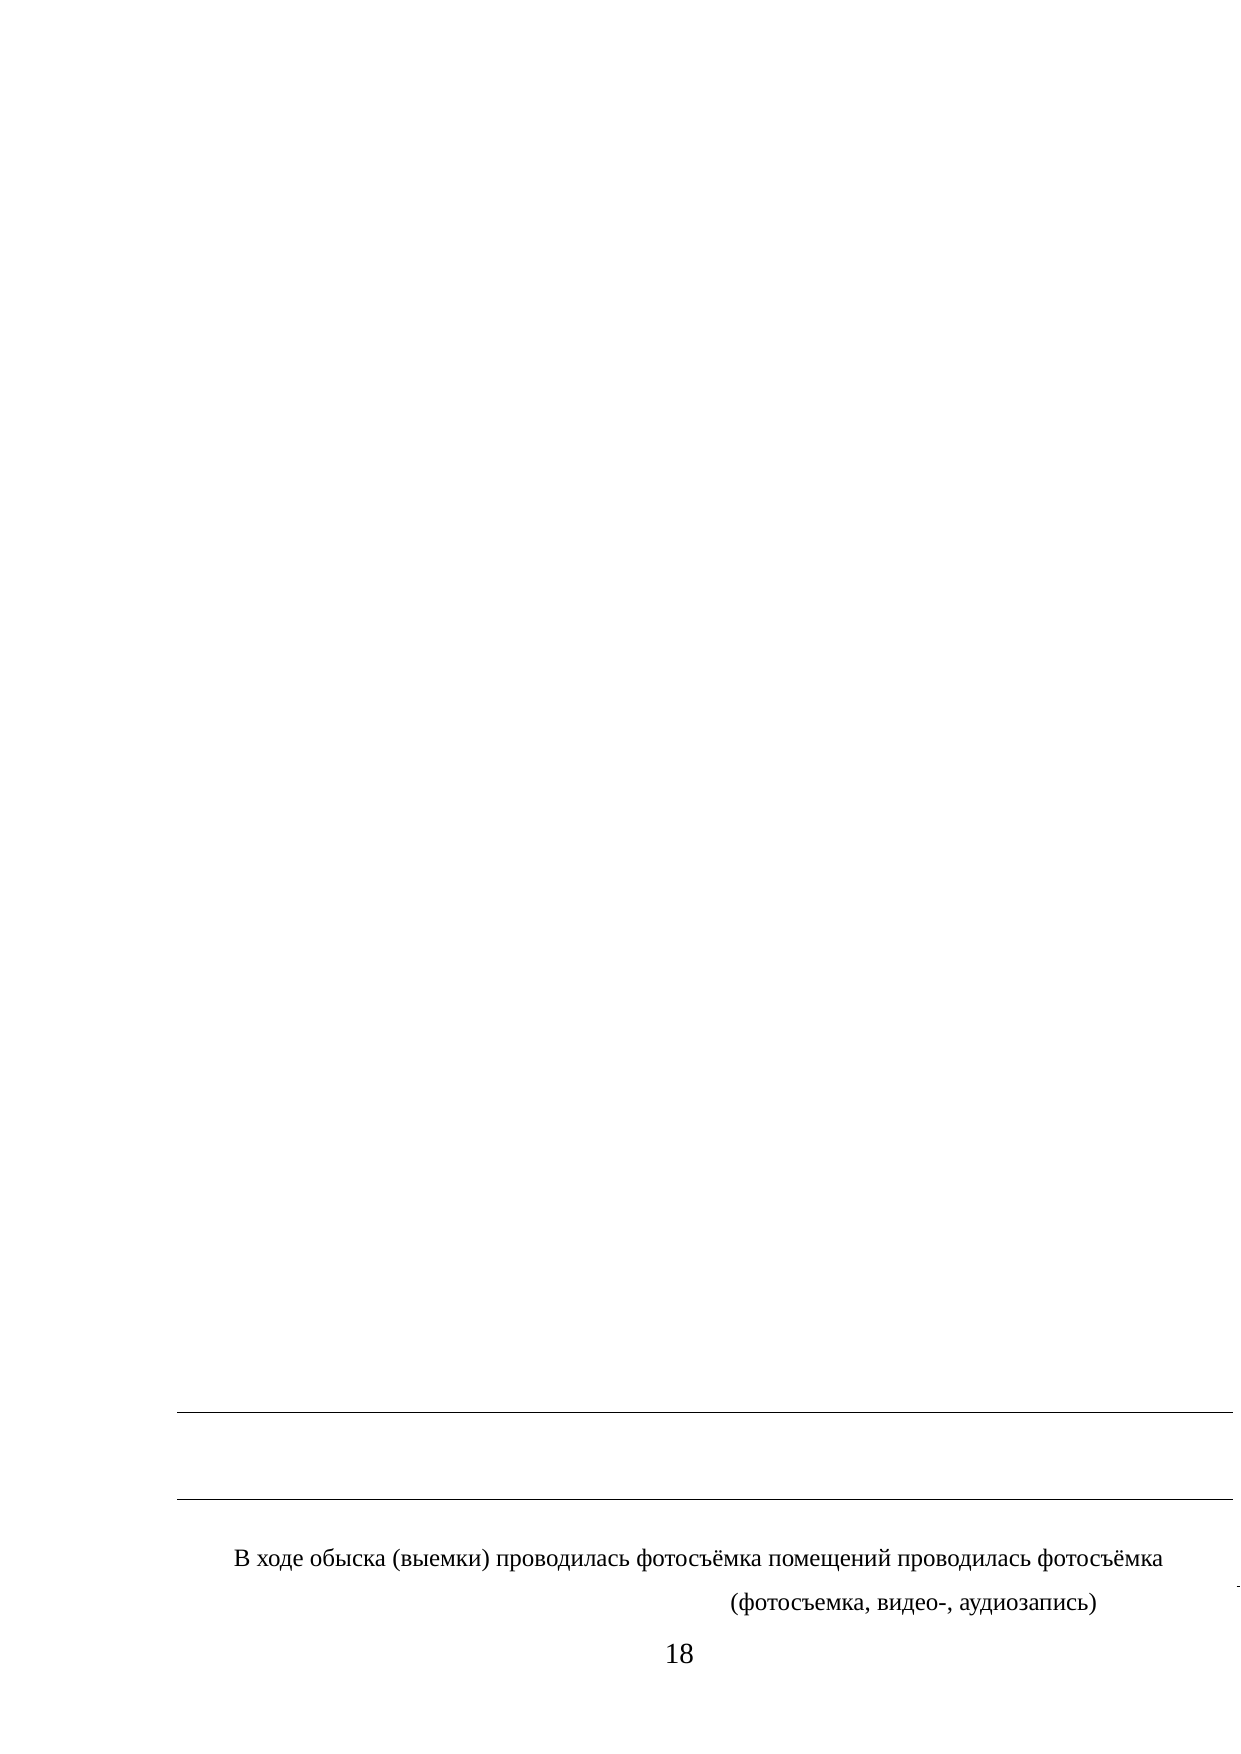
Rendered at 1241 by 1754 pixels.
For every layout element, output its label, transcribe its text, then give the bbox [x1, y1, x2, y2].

table_header [177, 1456, 1233, 1499]
text (фотосъемка, видео-, аудиозапись) [646, 1587, 1181, 1616]
table_header [177, 1369, 1233, 1412]
table_header В ходе обыска (выемки) проводилась фотосъёмка помещений проводилась фотосъёмка [166, 1369, 1237, 1586]
